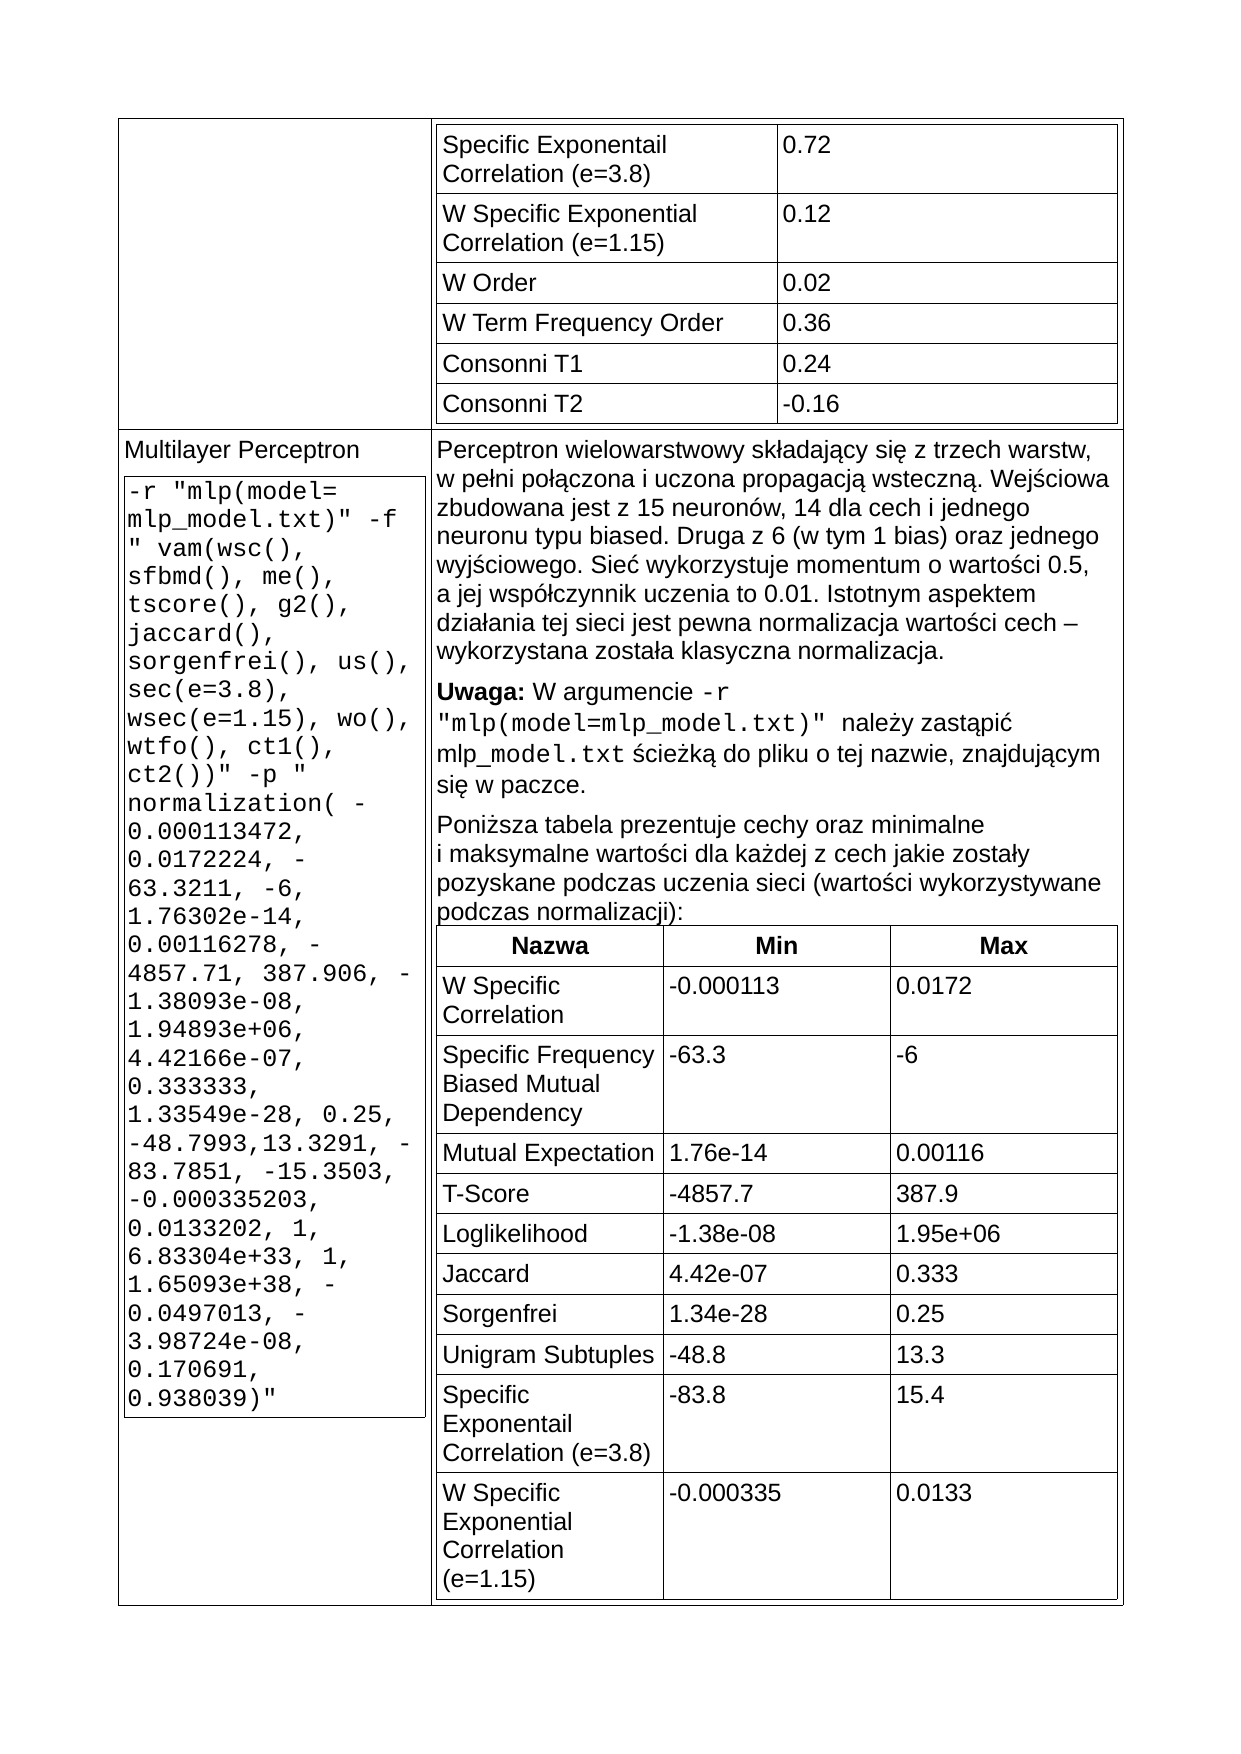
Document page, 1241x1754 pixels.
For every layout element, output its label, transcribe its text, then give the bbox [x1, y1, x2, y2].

table_cell Perceptron wielowarstwowy składający się z trzech warstw, w pełni połączona i uczona propagacją wsteczną. Wejściowa zbudowana jest z 15 neuronów, 14 dla cech i jednego neuronu typu biased. Druga z 6 (w tym 1 bias) oraz jednego wyjściowego. Sieć wykorzystuje momentum o wartości 0.5, a jej współczynnik uczenia to 0.01. Istotnym aspektem działania tej sieci jest pewna normalizacja wartości cech – wykorzystana została klasyczna normalizacja. Uwaga: W argumencie -r "mlp(model=mlp_model.txt)" należy zastąpić mlp_model.txt ścieżką do pliku o tej nazwie, znajdującym się w paczce. Poniższa tabela prezentuje cechy oraz minimalne i maksymalne wartości dla każdej z cech jakie zostały pozyskane podczas uczenia sieci (wartości wykorzystywane podczas normalizacji): [432, 430, 1123, 1604]
table_cell -83.8 [664, 1375, 890, 1472]
table_cell 0.36 [778, 304, 1117, 343]
table_cell Specific Exponentail Correlation (e=3.8) [437, 1375, 663, 1472]
table_cell Consonni T1 [437, 344, 777, 383]
table_cell -0.000113 [664, 967, 890, 1034]
table_cell 4.42e-07 [664, 1254, 890, 1294]
table_cell 0.12 [778, 194, 1117, 262]
table_cell 387.9 [891, 1174, 1117, 1213]
table_cell -4857.7 [664, 1174, 890, 1213]
table_cell W Specific Exponential Correlation (e=1.15) [437, 194, 777, 262]
table_cell W Specific Exponential Correlation (e=1.15) [437, 1473, 663, 1599]
table_cell [432, 119, 1123, 429]
table_cell W Order [437, 263, 777, 302]
table_cell 0.25 [891, 1295, 1117, 1334]
table_cell Unigram Subtuples [437, 1335, 663, 1374]
table_cell 1.95e+06 [891, 1214, 1117, 1253]
table_cell 15.4 [891, 1375, 1117, 1472]
table_cell W Term Frequency Order [437, 304, 777, 343]
table_cell 0.24 [778, 344, 1117, 383]
table_cell -1.38e-08 [664, 1214, 890, 1253]
table_cell Multilayer Perceptron -r "mlp(model= mlp_model.txt)" -f " vam(wsc(), sfbmd(), me(), tscore(), g2(), jaccard(), sorgenfrei(), us(), sec(e=3.8), wsec(e=1.15), wo(), wtfo(), ct1(), ct2())" -p " normalization( -0.000113472, 0.0172224, -63.3211, -6, 1.76302e-14, 0.00116278, -4857.71, 387.906, -1.38093e-08, 1.94893e+06, 4.42166e-07, 0.333333, 1.33549e-28, 0.25, -48.7993,13.3291, -83.7851, -15.3503, -0.000335203, 0.0133202, 1, 6.83304e+33, 1, 1.65093e+38, -0.0497013, -3.98724e-08, 0.170691, 0.938039)" [119, 430, 431, 1604]
table_cell T-Score [437, 1174, 663, 1213]
table_cell Mutual Expectation [437, 1134, 663, 1173]
table_cell 1.34e-28 [664, 1295, 890, 1334]
table_cell Loglikelihood [437, 1214, 663, 1253]
table_cell Consonni T2 [437, 384, 777, 423]
table_cell 13.3 [891, 1335, 1117, 1374]
table_cell W Specific Correlation [437, 967, 663, 1034]
table_cell Jaccard [437, 1254, 663, 1294]
table_cell Sorgenfrei [437, 1295, 663, 1334]
table_cell [119, 119, 431, 429]
table_cell -63.3 [664, 1036, 890, 1132]
table_cell -48.8 [664, 1335, 890, 1374]
table_cell 0.0172 [891, 967, 1117, 1034]
table_cell Specific Frequency Biased Mutual Dependency [437, 1036, 663, 1132]
table_cell 0.72 [778, 125, 1117, 193]
table_cell 0.02 [778, 263, 1117, 302]
table_header Nazwa [437, 926, 663, 966]
table_cell 0.00116 [891, 1134, 1117, 1173]
table_cell -0.000335 [664, 1473, 890, 1599]
table_cell 1.76e-14 [664, 1134, 890, 1173]
table_header Max [891, 926, 1117, 966]
table_cell Specific Exponentail Correlation (e=3.8) [437, 125, 777, 193]
table_cell -0.16 [778, 384, 1117, 423]
table_header Min [664, 926, 890, 966]
table_cell -6 [891, 1036, 1117, 1132]
table_cell 0.333 [891, 1254, 1117, 1294]
table_cell 0.0133 [891, 1473, 1117, 1599]
